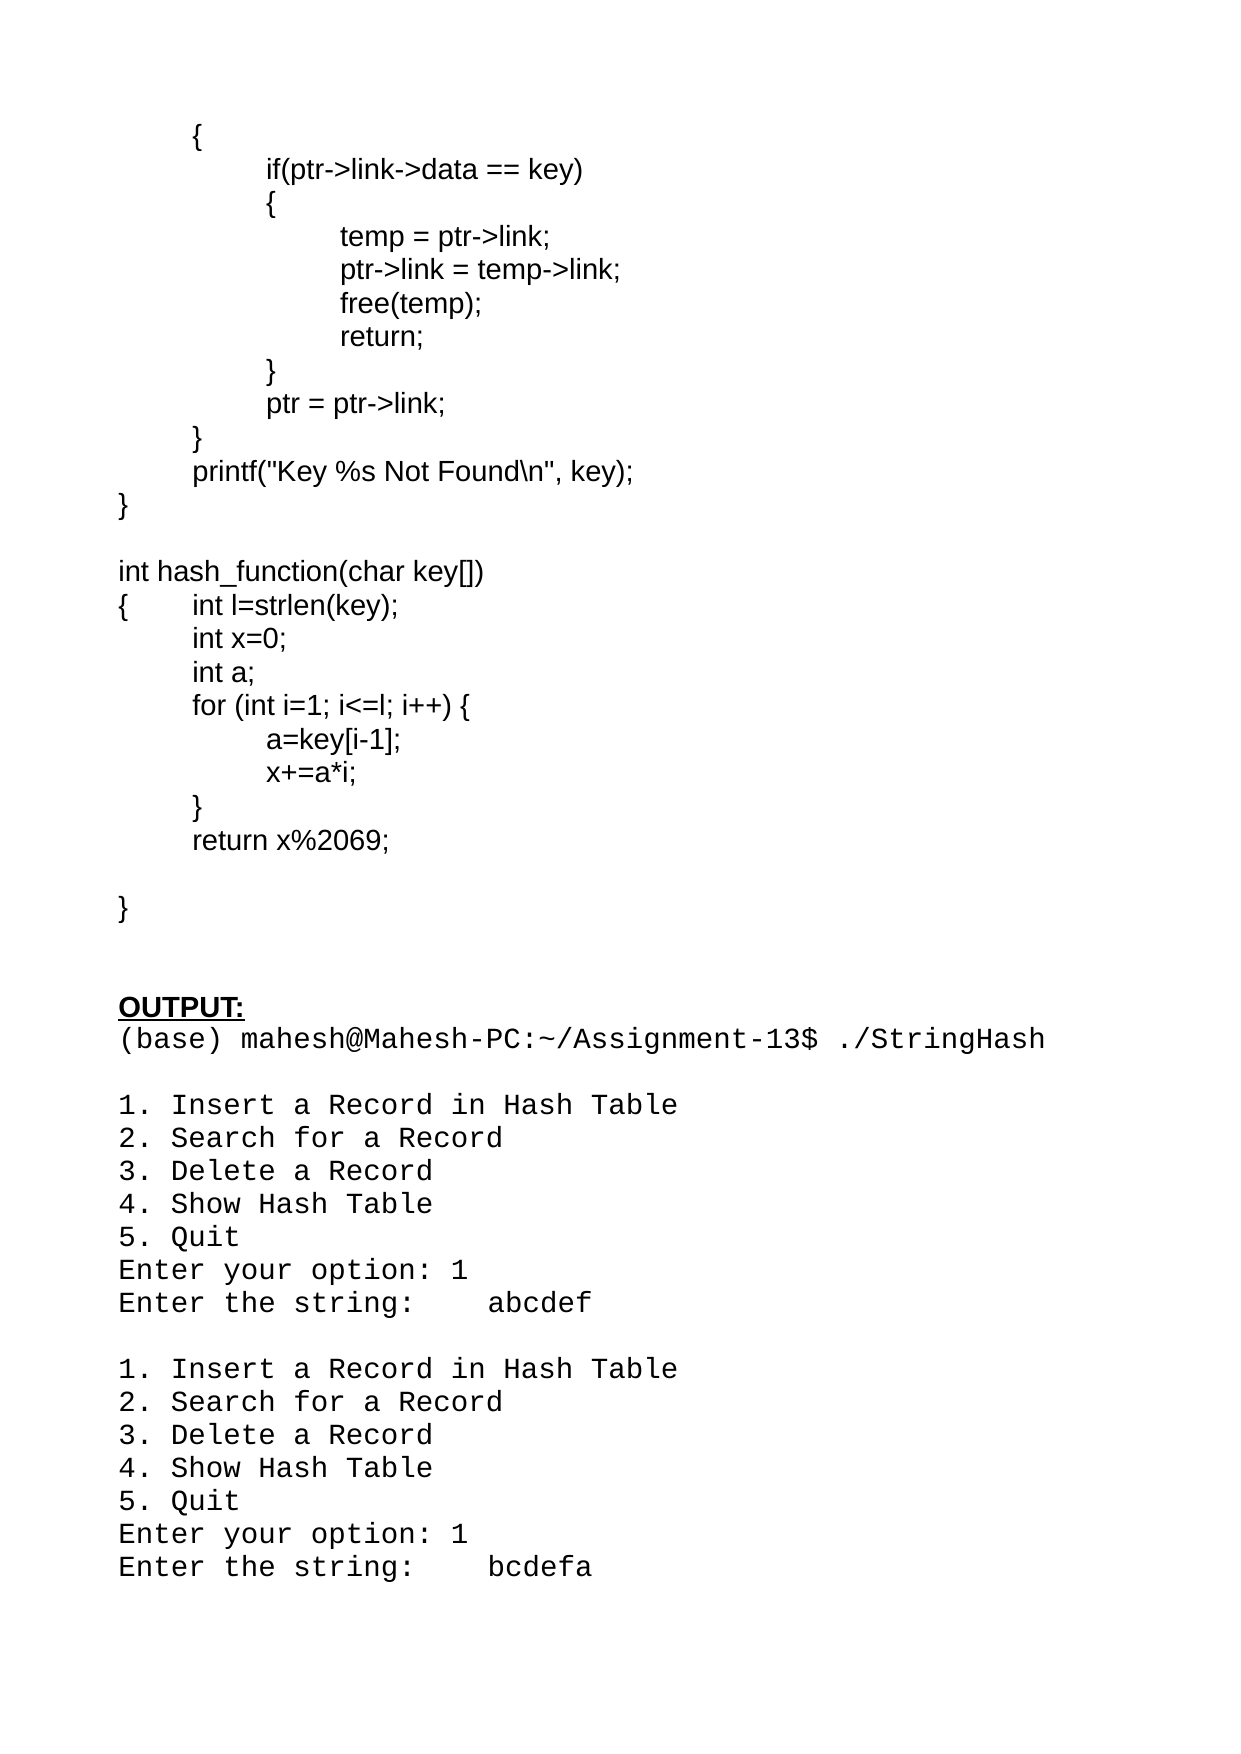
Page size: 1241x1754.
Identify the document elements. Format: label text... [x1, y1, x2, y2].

text Enter the string: abcdef [118, 1288, 1122, 1321]
text int a; [118, 655, 1122, 688]
text return x%2069; [118, 822, 1122, 856]
text if(ptr->link->data == key) [118, 152, 1122, 185]
text free(temp); [118, 286, 1122, 319]
text Enter the string: bcdefa [118, 1552, 1122, 1585]
text x+=a*i; [118, 755, 1122, 789]
text 2. Search for a Record [118, 1387, 1122, 1420]
text } [118, 789, 1122, 822]
text 4. Show Hash Table [118, 1189, 1122, 1222]
text int x=0; [118, 621, 1122, 655]
text 3. Delete a Record [118, 1420, 1122, 1453]
text 5. Quit [118, 1222, 1122, 1255]
text } [118, 420, 1122, 453]
text { [118, 185, 1122, 219]
text for (int i=1; i<=l; i++) { [118, 688, 1122, 722]
text (base) mahesh@Mahesh-PC:~/Assignment-13$ ./StringHash [118, 1024, 1122, 1057]
text Enter your option: 1 [118, 1519, 1122, 1552]
text printf("Key %s Not Found\n", key); [118, 453, 1122, 487]
text } [118, 889, 1122, 923]
text 4. Show Hash Table [118, 1453, 1122, 1486]
text 2. Search for a Record [118, 1123, 1122, 1156]
text Enter your option: 1 [118, 1255, 1122, 1288]
text OUTPUT: [118, 990, 1122, 1024]
text temp = ptr->link; [118, 219, 1122, 252]
text { [118, 118, 1122, 152]
text return; [118, 319, 1122, 353]
text ptr->link = temp->link; [118, 252, 1122, 286]
text 1. Insert a Record in Hash Table [118, 1090, 1122, 1123]
text } [118, 487, 1122, 521]
text { int l=strlen(key); [118, 588, 1122, 621]
text a=key[i-1]; [118, 722, 1122, 755]
text 1. Insert a Record in Hash Table [118, 1354, 1122, 1387]
text 5. Quit [118, 1486, 1122, 1519]
text 3. Delete a Record [118, 1156, 1122, 1189]
text ptr = ptr->link; [118, 386, 1122, 420]
text int hash_function(char key[]) [118, 554, 1122, 588]
text } [118, 353, 1122, 386]
